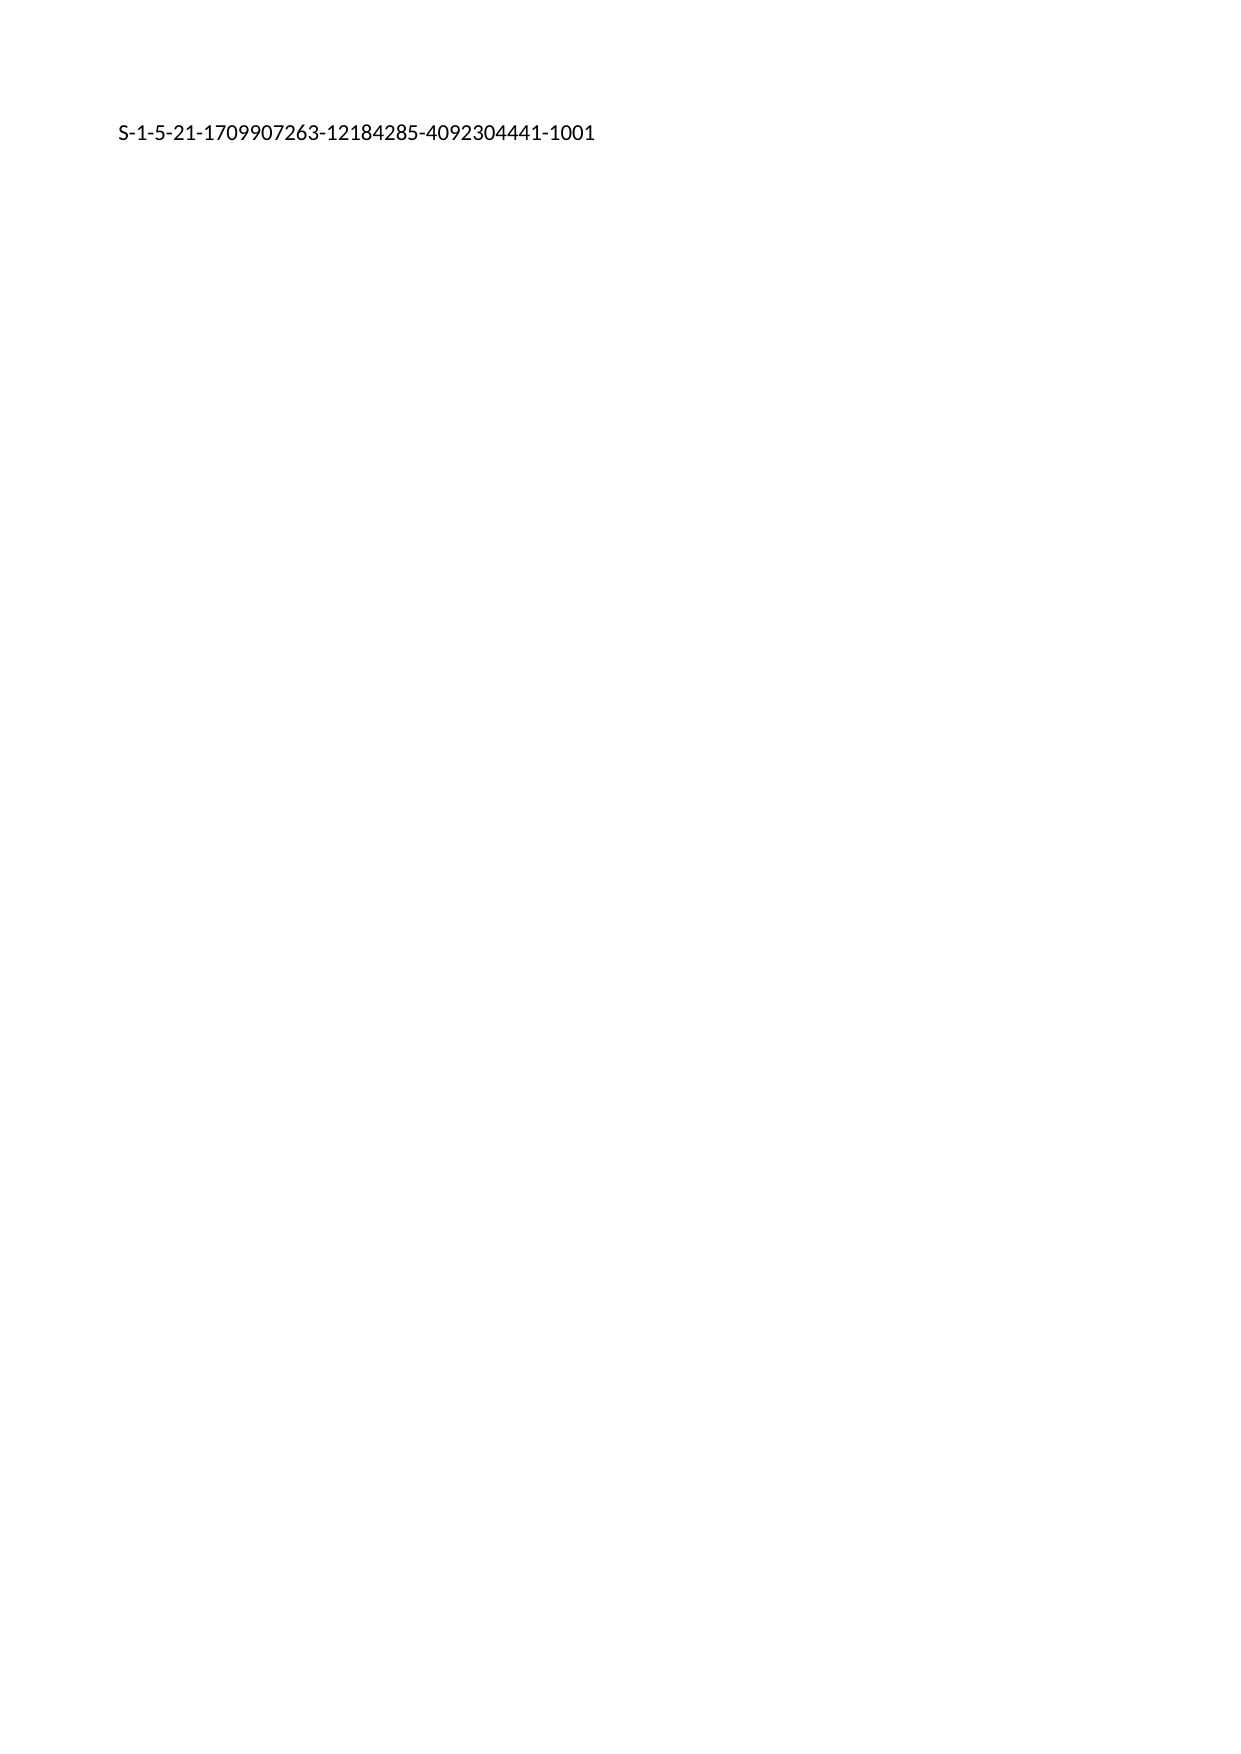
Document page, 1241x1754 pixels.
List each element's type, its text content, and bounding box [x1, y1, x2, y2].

text S-1-5-21-1709907263-12184285-4092304441-1001 [118, 118, 1122, 146]
